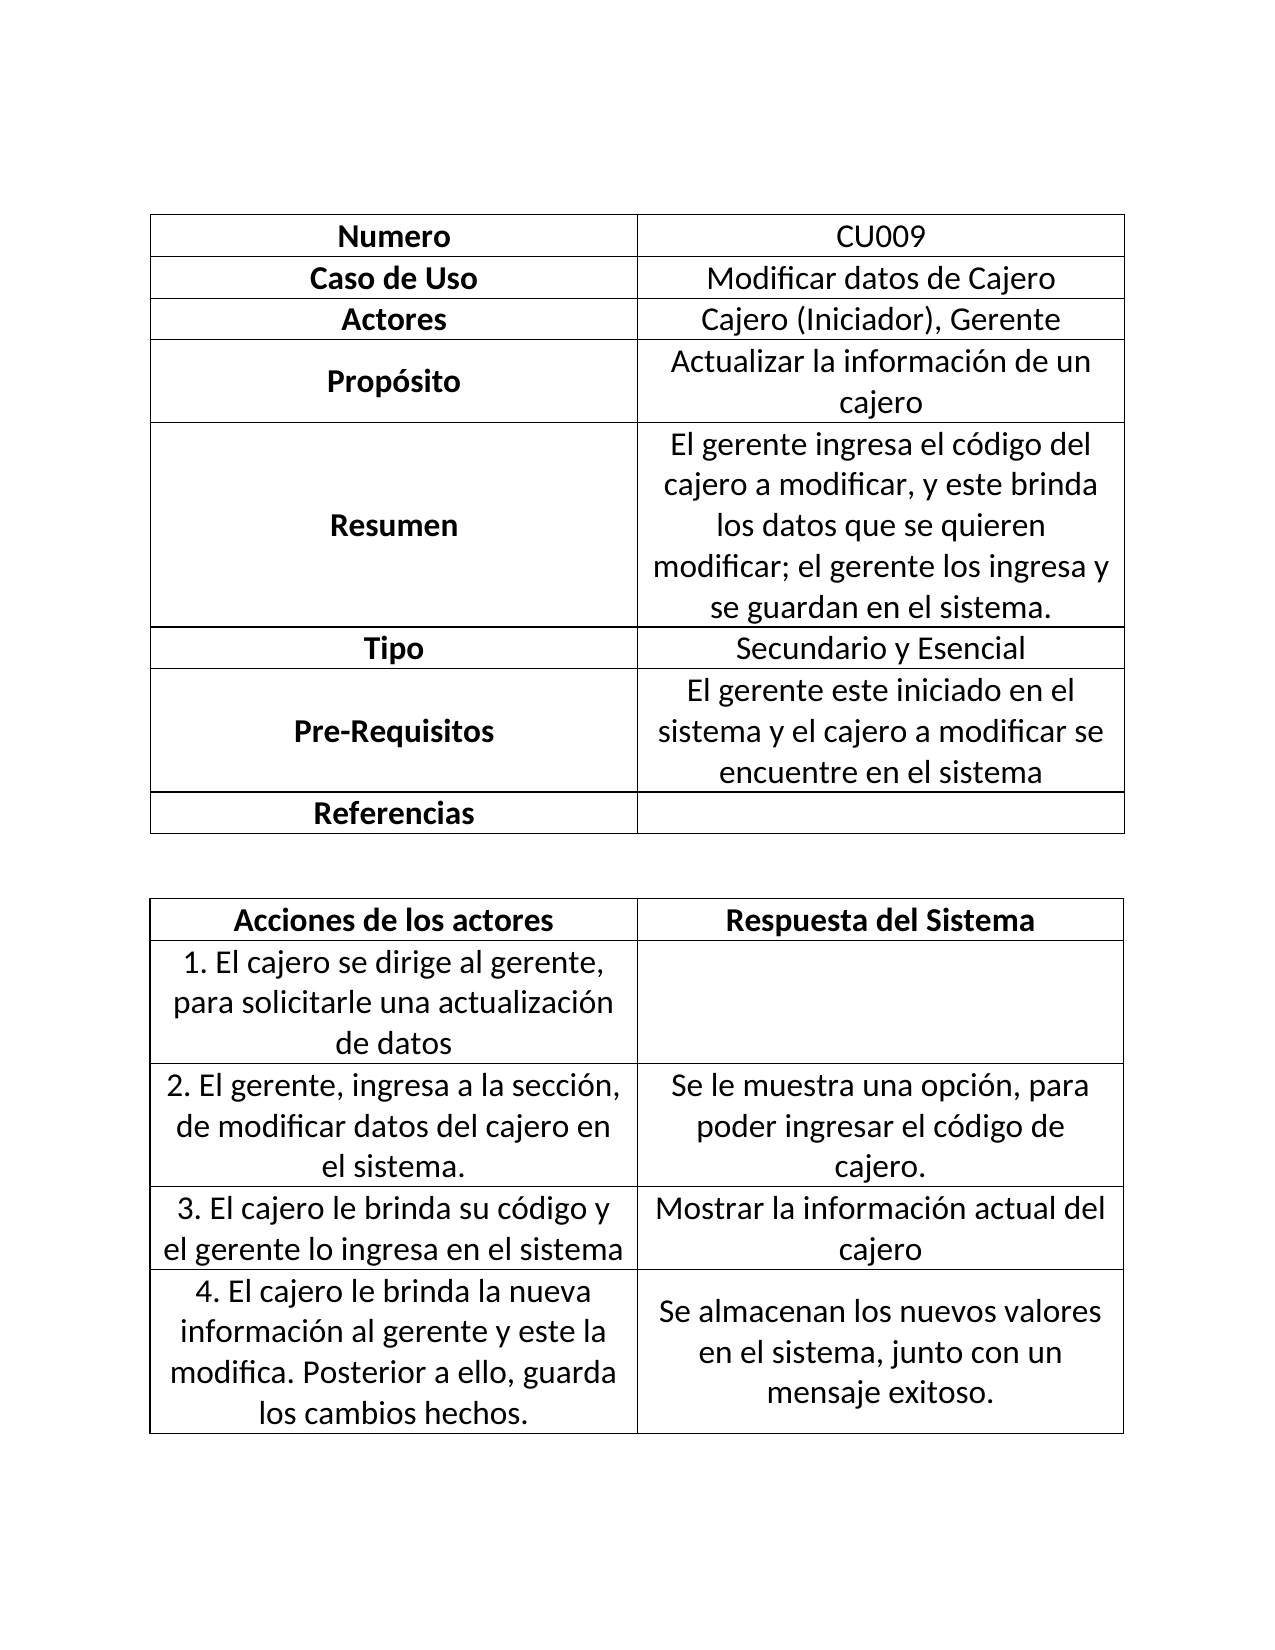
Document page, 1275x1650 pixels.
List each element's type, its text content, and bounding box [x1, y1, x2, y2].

table_cell Resumen [151, 423, 637, 626]
table_cell Mostrar la información actual del cajero [638, 1187, 1123, 1269]
table_cell Tipo [151, 628, 637, 668]
table_cell 2. El gerente, ingresa a la sección, de modificar datos del cajero en el sistema. [151, 1064, 637, 1186]
table_cell Cajero (Iniciador), Gerente [638, 299, 1124, 339]
table_header Numero [151, 215, 637, 256]
table_cell Referencias [151, 793, 637, 833]
table_cell [638, 941, 1123, 1063]
table_header Respuesta del Sistema [638, 899, 1123, 940]
table_cell Se almacenan los nuevos valores en el sistema, junto con un mensaje exitoso. [638, 1270, 1123, 1433]
table_cell Actores [151, 299, 637, 339]
table_header CU009 [638, 215, 1124, 256]
table_cell Actualizar la información de un cajero [638, 340, 1124, 422]
table_cell 4. El cajero le brinda la nueva información al gerente y este la modifica. Posterior a ello, guarda los cambios hechos. [151, 1270, 637, 1433]
table_cell [638, 793, 1124, 833]
table_cell Secundario y Esencial [638, 628, 1124, 668]
table_cell 3. El cajero le brinda su código y el gerente lo ingresa en el sistema [151, 1187, 637, 1269]
table_header Acciones de los actores [151, 899, 637, 940]
table_cell Propósito [151, 340, 637, 422]
table_cell Se le muestra una opción, para poder ingresar el código de cajero. [638, 1064, 1123, 1186]
table_cell Modificar datos de Cajero [638, 257, 1124, 297]
table_cell Pre-Requisitos [151, 669, 637, 791]
table_cell 1. El cajero se dirige al gerente, para solicitarle una actualización de datos [151, 941, 637, 1063]
table_cell El gerente este iniciado en el sistema y el cajero a modificar se encuentre en el sistema [638, 669, 1124, 791]
table_cell Caso de Uso [151, 257, 637, 297]
table_cell El gerente ingresa el código del cajero a modificar, y este brinda los datos que se quieren modificar; el gerente los ingresa y se guardan en el sistema. [638, 423, 1124, 626]
